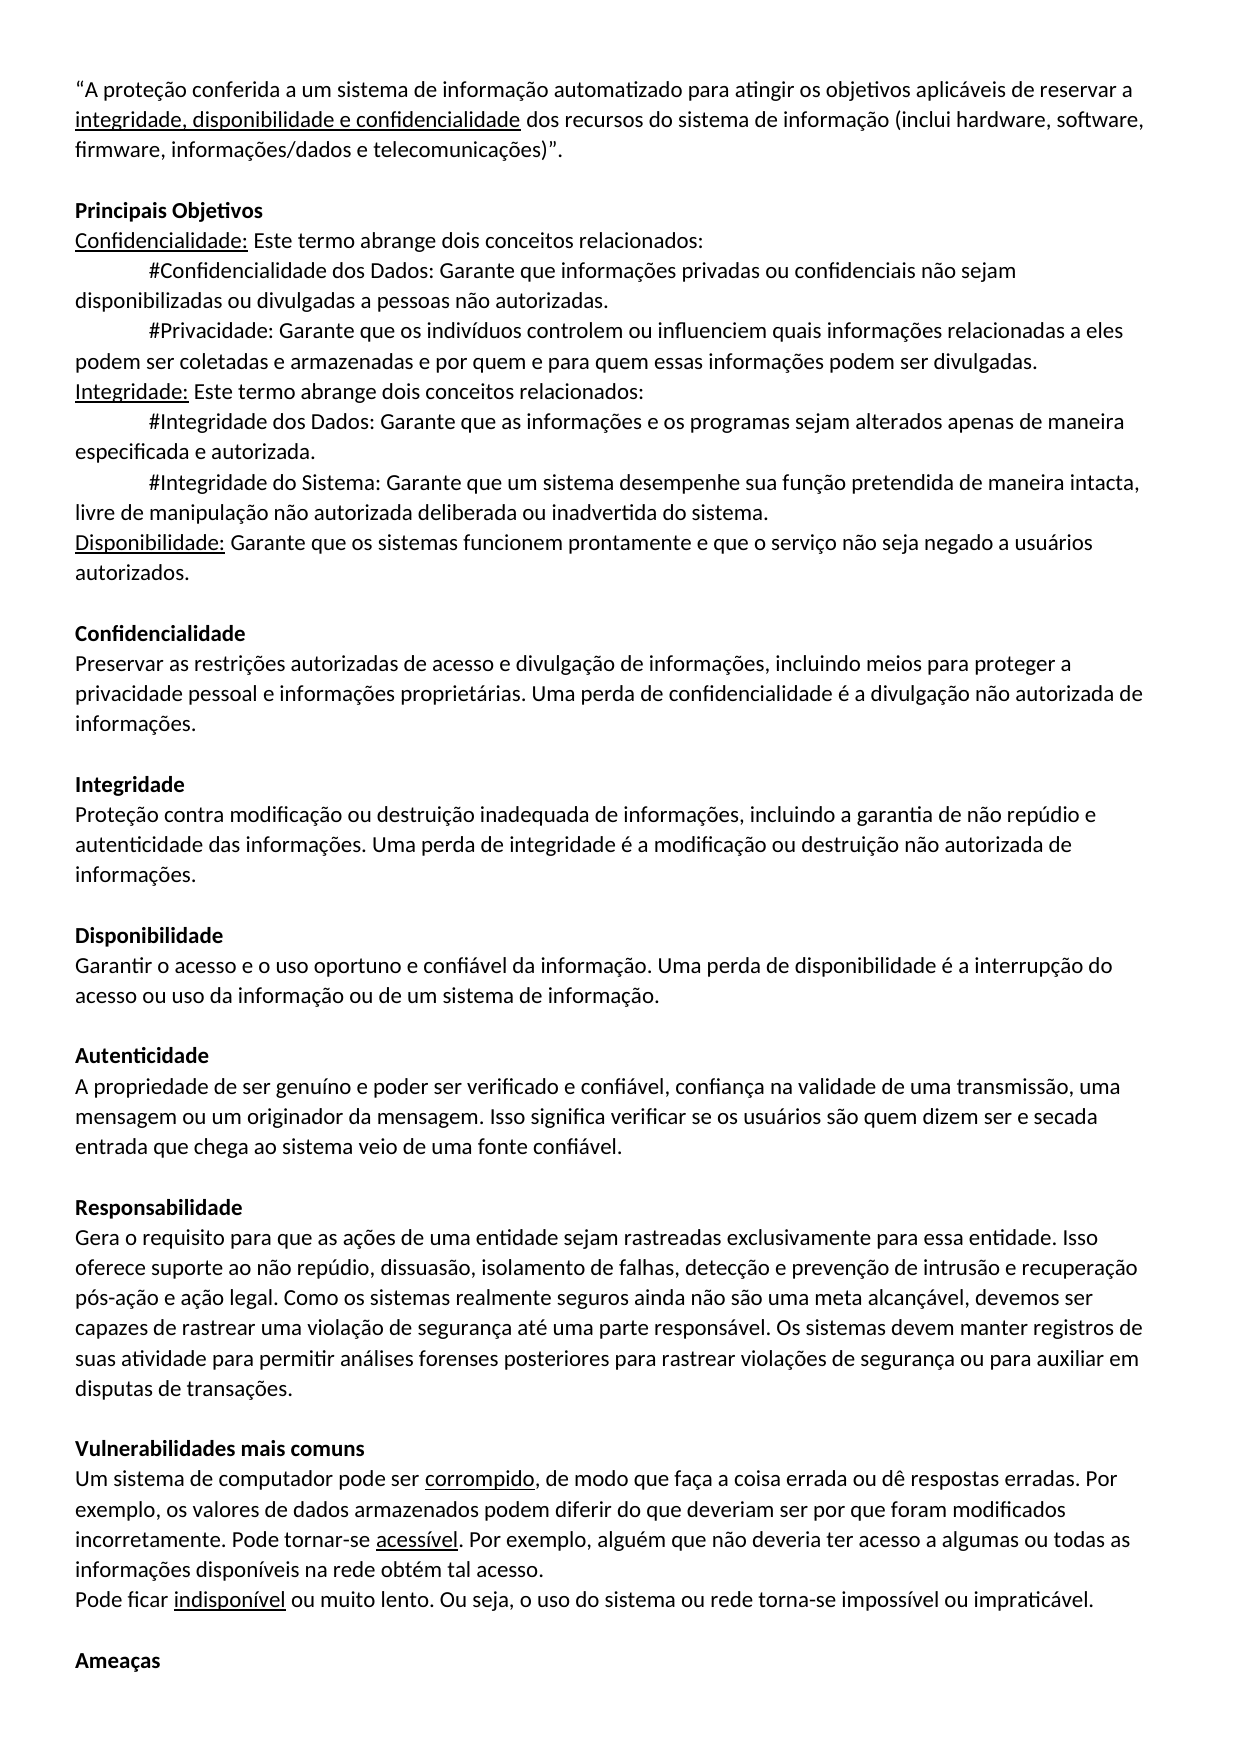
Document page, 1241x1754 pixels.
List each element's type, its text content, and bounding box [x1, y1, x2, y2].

text Responsabilidade [75, 951, 1165, 979]
text Um sistema de computador pode ser corrompido, de modo que faça a coisa errada ou dê respostas erradas. Por exemplo, os valores de dados armazenados podem diferir do que deveriam ser por que foram modificados incorretamente. Pode tornar-se acessível. Por exemplo, alguém que não deveria ter acesso a algumas ou todas as informações disponíveis na rede obtém tal acesso. [75, 1223, 1165, 1342]
text Gera o requisito para que as ações de uma entidade sejam rastreadas exclusivamente para essa entidade. Isso oferece suporte ao não repúdio, dissuasão, isolamento de falhas, detecção e prevenção de intrusão e recuperação pós-ação e ação legal. Como os sistemas realmente seguros ainda não são uma meta alcançável, devemos ser capazes de rastrear uma violação de segurança até uma parte responsável. Os sistemas devem manter registros de suas atividade para permitir análises forenses posteriores para rastrear violações de segurança ou para auxiliar em disputas de transações. [75, 981, 1165, 1160]
text Vulnerabilidades mais comuns [75, 1193, 1165, 1221]
text Autenticidade [75, 800, 1165, 828]
text Uma ameaça representa um dano potencial à segurança de um ativo. [75, 1434, 1165, 1462]
text Ativo: Uma tentativa de alterar os recursos do sistema ou afetar sua operação. [75, 1616, 1165, 1644]
text Um ataque é uma ameaça que é executada (ação de ameaça), e, se bem-sucedida, leva a uma violação indesejável de segurança ou consequência da ameaça. [75, 1464, 1165, 1523]
text Confidencialidade [75, 377, 1165, 405]
text Tipos de Ataques [75, 1585, 1165, 1613]
text #Integridade do Sistema: Garante que um sistema desempenhe sua função pretendida de maneira intacta, livre de manipulação não autorizada deliberada ou inadvertida do sistema. [75, 226, 1165, 284]
text Disponibilidade [75, 679, 1165, 707]
text Garantir o acesso e o uso oportuno e confiável da informação. Uma perda de disponibilidade é a interrupção do acesso ou uso da informação ou de um sistema de informação. [75, 709, 1165, 768]
text O agente que executa o ataque é referido como um atacante, ou agente de ameaça. [75, 1525, 1165, 1553]
text Ameaças [75, 1404, 1165, 1432]
text Pode ficar indisponível ou muito lento. Ou seja, o uso do sistema ou rede torna-se impossível ou impraticável. [75, 1344, 1165, 1372]
text #Integridade dos Dados: Garante que as informações e os programas sejam alterados apenas de maneira especificada e autorizada. [75, 166, 1165, 224]
text Preservar as restrições autorizadas de acesso e divulgação de informações, incluindo meios para proteger a privacidade pessoal e informações proprietárias. Uma perda de confidencialidade é a divulgação não autorizada de informações. [75, 407, 1165, 496]
text Passivo: Uma tentativa de aprender ou fazer uso de informações do sistema que não afetam os recursos do sistema. [75, 1646, 1165, 1674]
text Integridade [75, 528, 1165, 556]
text Proteção contra modificação ou destruição inadequada de informações, incluindo a garantia de não repúdio e autenticidade das informações. Uma perda de integridade é a modificação ou destruição não autorizada de informações. [75, 558, 1165, 647]
text Integridade: Este termo abrange dois conceitos relacionados: [75, 135, 1165, 163]
text Disponibilidade: Garante que os sistemas funcionem prontamente e que o serviço não seja negado a usuários autorizados. [75, 286, 1165, 345]
text A propriedade de ser genuíno e poder ser verificado e confiável, confiança na validade de uma transmissão, uma mensagem ou um originador da mensagem. Isso significa verificar se os usuários são quem dizem ser e secada entrada que chega ao sistema veio de uma fonte confiável. [75, 830, 1165, 919]
text #Privacidade: Garante que os indivíduos controlem ou influenciem quais informações relacionadas a eles podem ser coletadas e armazenadas e por quem e para quem essas informações podem ser divulgadas. [75, 75, 1165, 133]
